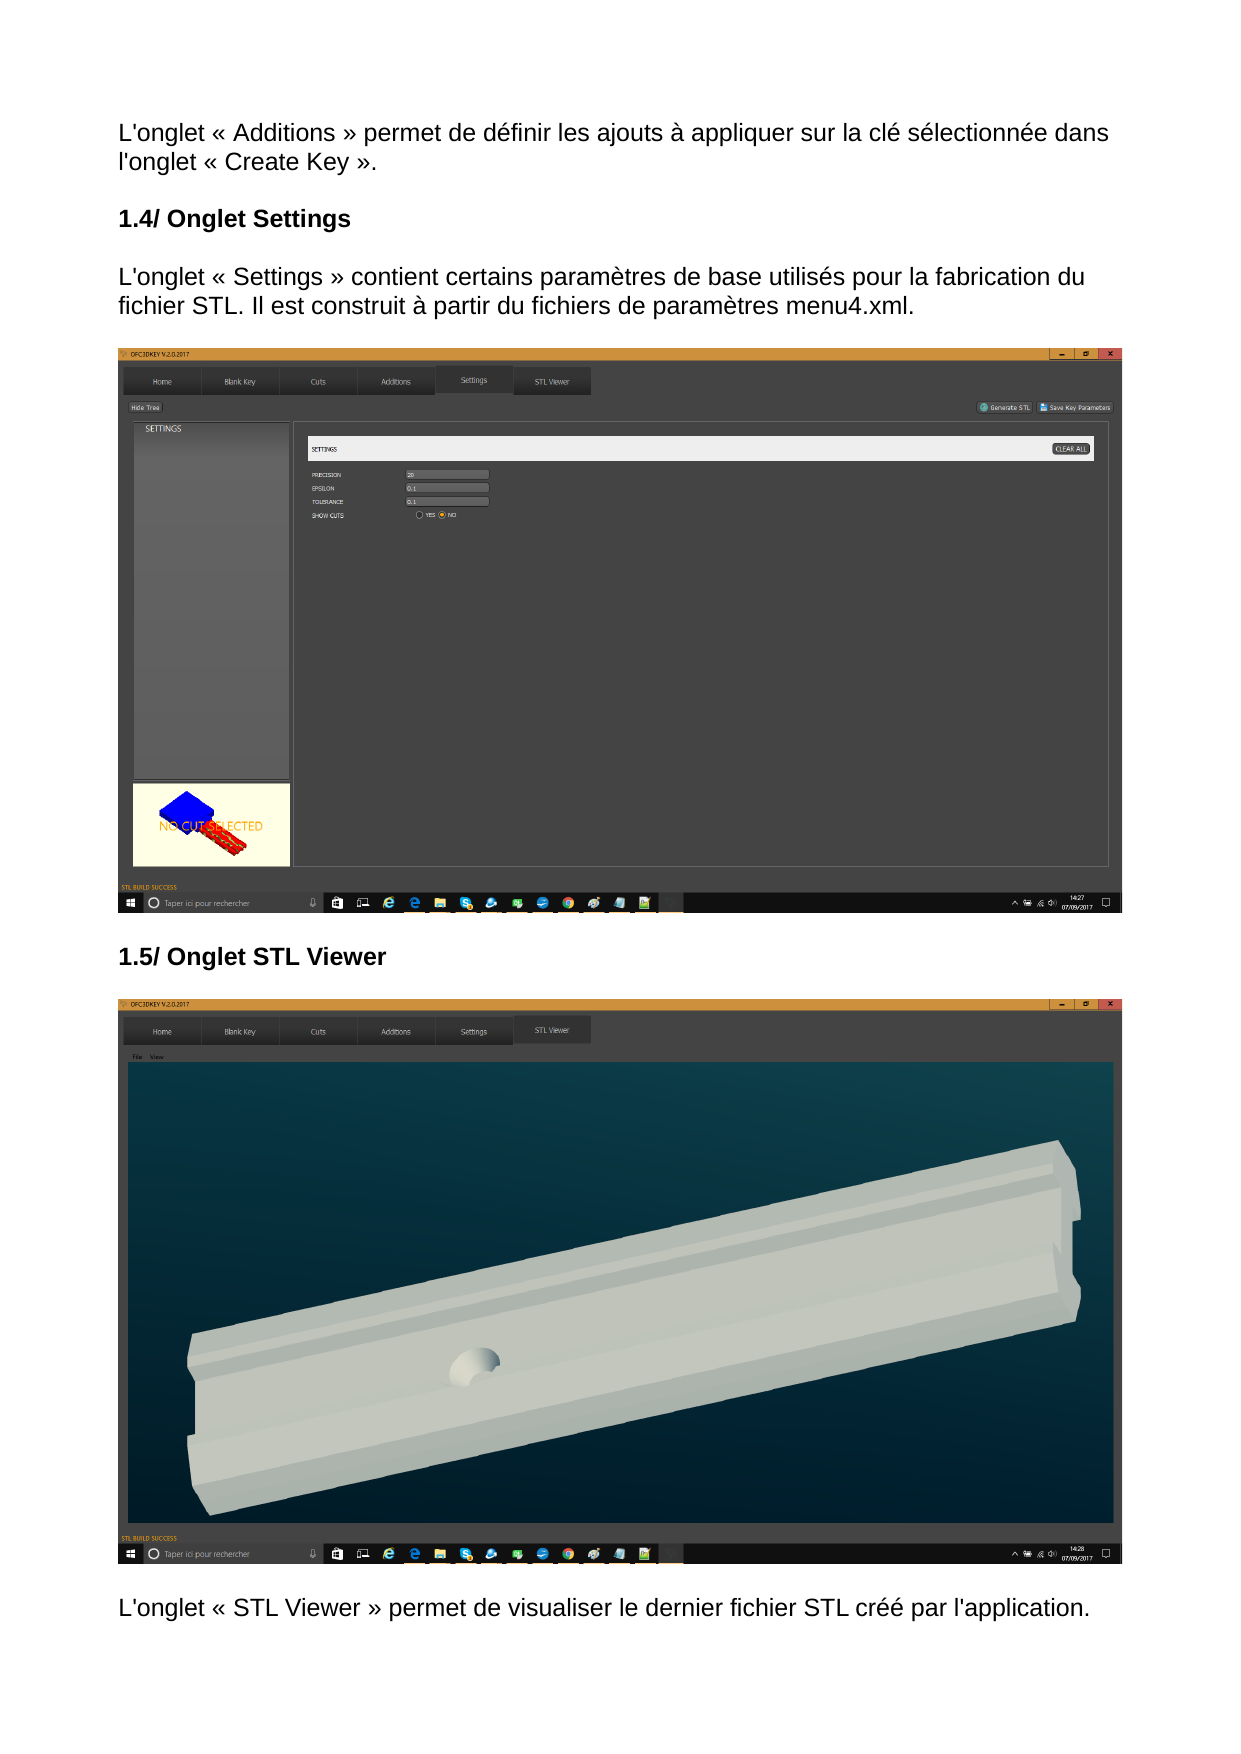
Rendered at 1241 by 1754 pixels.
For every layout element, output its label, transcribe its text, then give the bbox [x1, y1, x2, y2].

picture [118, 348, 1123, 913]
text L'onglet « Additions » permet de définir les ajouts à appliquer sur la clé sélectionnée dans l'onglet « Create Key ». [118, 118, 1122, 176]
picture [118, 999, 1123, 1564]
text 1.4/ Onglet Settings [118, 204, 1122, 233]
text 1.5/ Onglet STL Viewer [118, 942, 1122, 970]
text L'onglet « STL Viewer » permet de visualiser le dernier fichier STL créé par l'application. [118, 1592, 1122, 1621]
text L'onglet « Settings » contient certains paramètres de base utilisés pour la fabrication du fichier STL. Il est construit à partir du fichiers de paramètres menu4.xml. [118, 262, 1122, 319]
